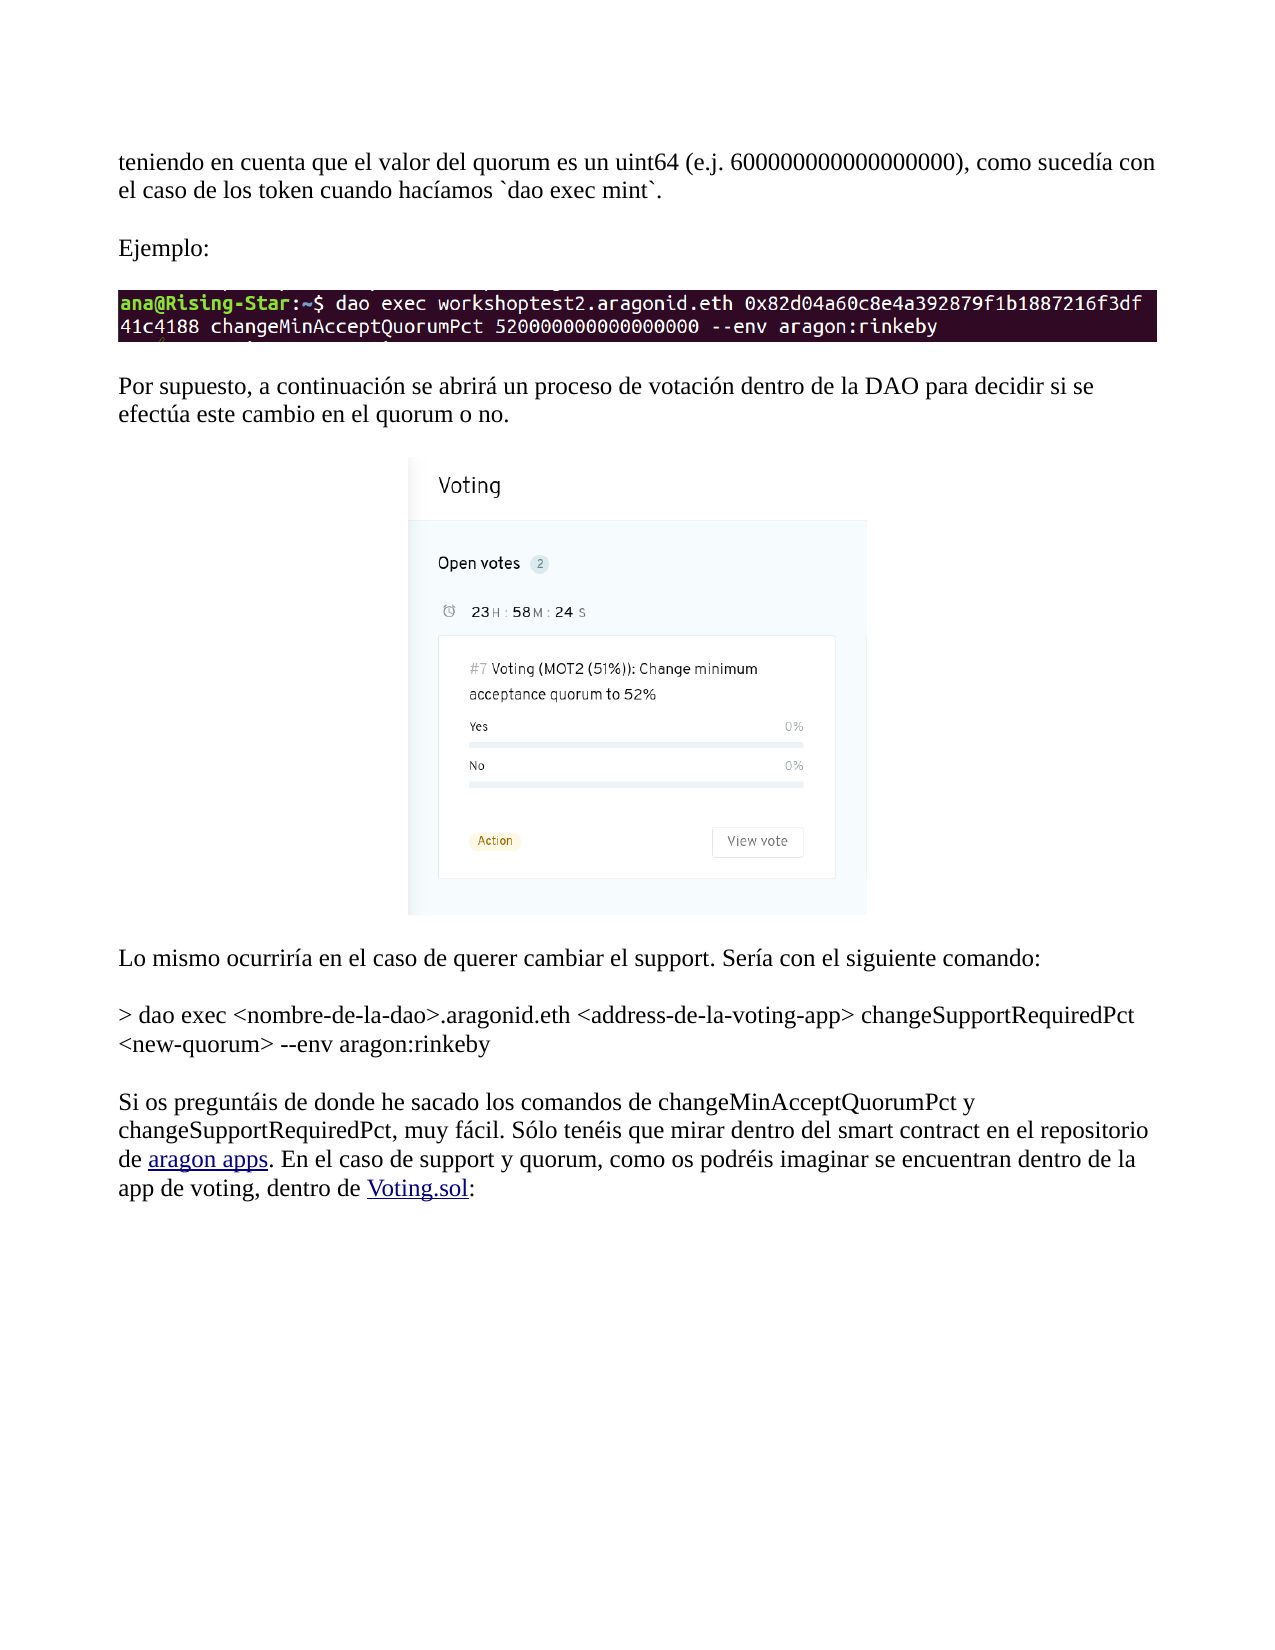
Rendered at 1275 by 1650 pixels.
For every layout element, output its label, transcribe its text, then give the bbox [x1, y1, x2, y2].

text Si os preguntáis de donde he sacado los comandos de changeMinAcceptQuorumPct y changeSupportRequiredPct, muy fácil. Sólo tenéis que mirar dentro del smart contract en el repositorio de aragon apps. En el caso de support y quorum, como os podréis imaginar se encuentran dentro de la app de voting, dentro de Voting.sol: [118, 1087, 1157, 1202]
text teniendo en cuenta que el valor del quorum es un uint64 (e.j. 600000000000000000), como sucedía con el caso de los token cuando hacíamos `dao exec mint`. [118, 147, 1157, 204]
text Por supuesto, a continuación se abrirá un proceso de votación dentro de la DAO para decidir si se efectúa este cambio en el quorum o no. [118, 371, 1157, 428]
picture [118, 290, 1157, 342]
text Lo mismo ocurriría en el caso de querer cambiar el support. Sería con el siguiente comando: [118, 943, 1157, 972]
text > dao exec <nombre-de-la-dao>.aragonid.eth <address-de-la-voting-app> changeSupportRequiredPct <new-quorum> --env aragon:rinkeby [118, 1000, 1157, 1058]
picture [408, 457, 867, 915]
text Ejemplo: [118, 233, 1157, 262]
